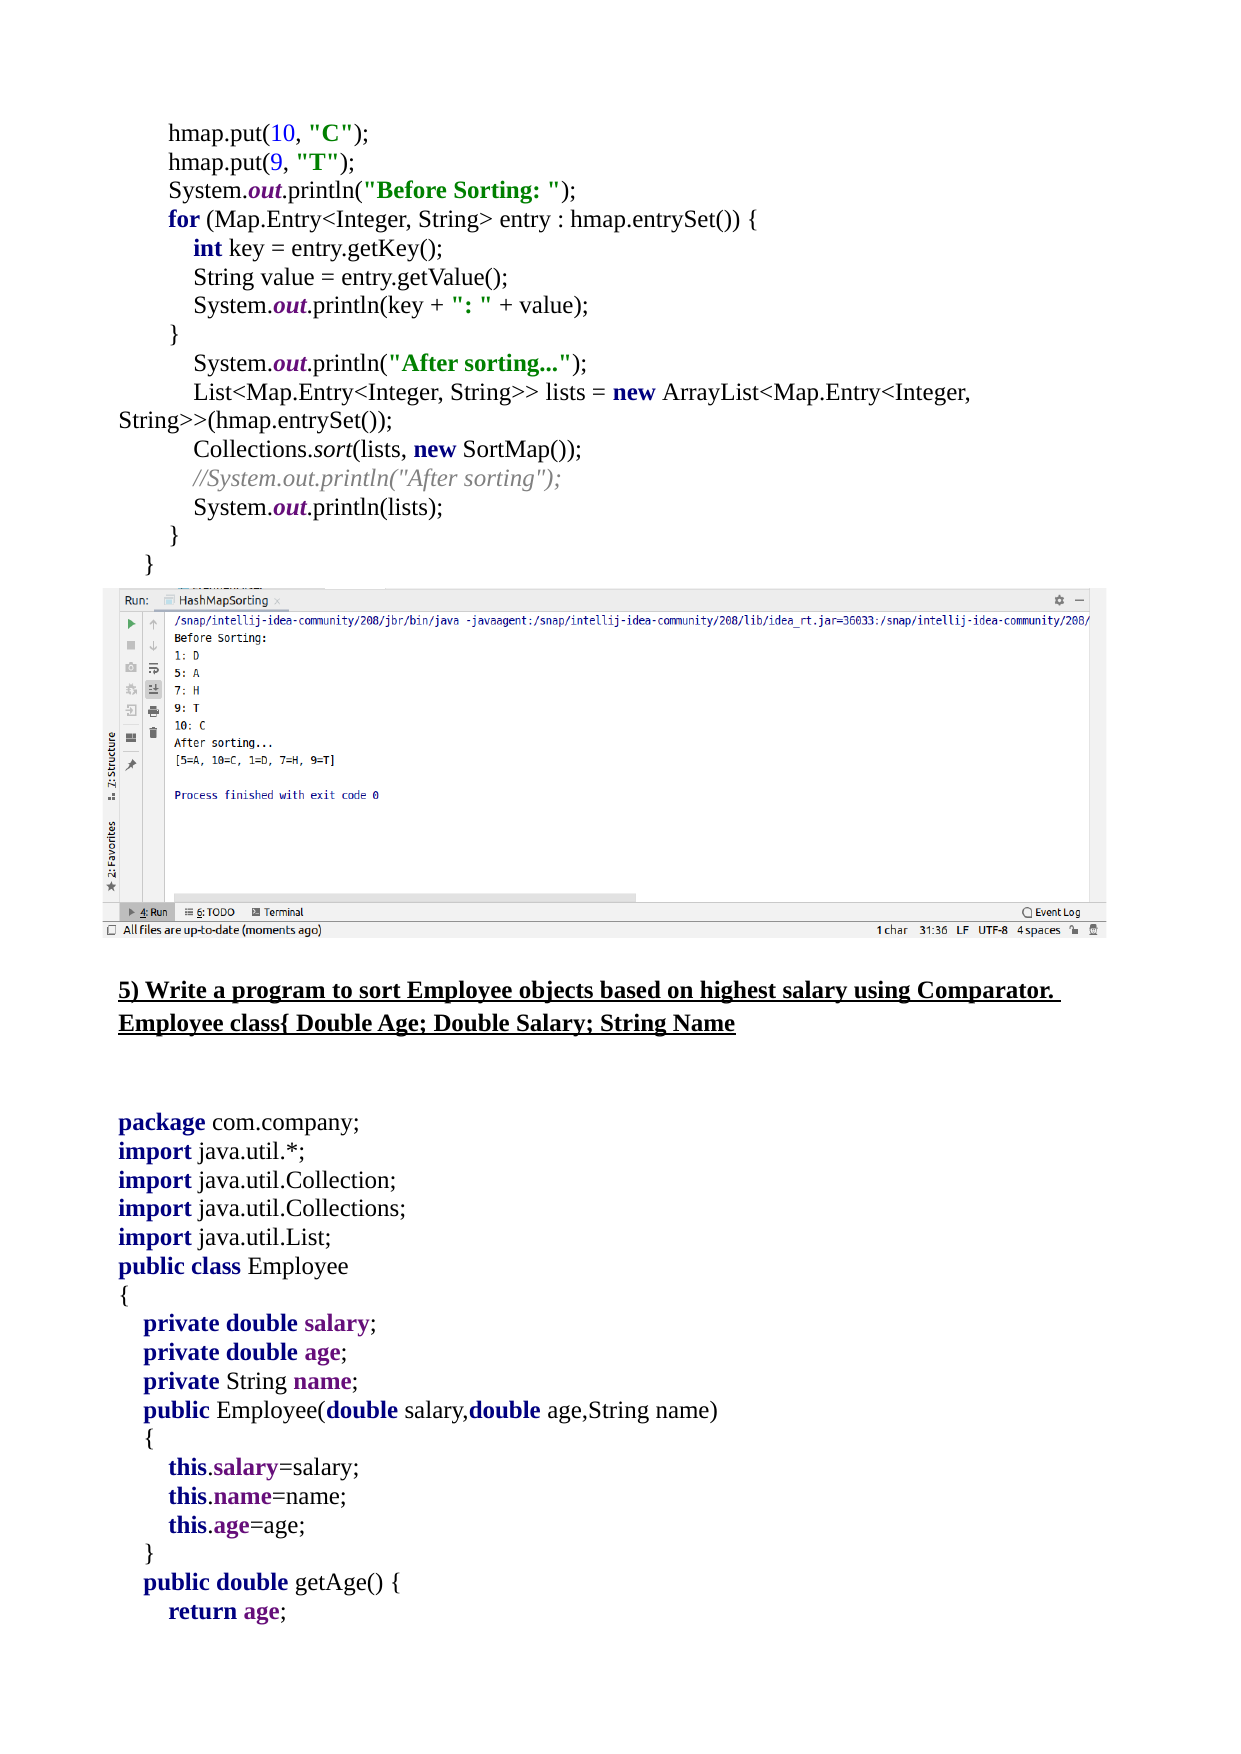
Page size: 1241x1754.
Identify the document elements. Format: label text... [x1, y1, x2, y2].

text System.out.println(key + ": " + value); [118, 291, 1122, 319]
text List<Map.Entry<Integer, String>> lists = new ArrayList<Map.Entry<Integer, String>>(hmap.entrySet()); [118, 377, 1122, 434]
picture [102, 588, 1107, 938]
text } [118, 1538, 1122, 1567]
text public class Employee [118, 1251, 1122, 1280]
text } [118, 549, 1122, 578]
text System.out.println(lists); [118, 492, 1122, 521]
text import java.util.Collections; [118, 1193, 1122, 1222]
text this.salary=salary; [118, 1452, 1122, 1481]
text Collections.sort(lists, new SortMap()); [118, 434, 1122, 463]
text for (Map.Entry<Integer, String> entry : hmap.entrySet()) { [118, 204, 1122, 233]
text hmap.put(10, "C"); [118, 118, 1122, 147]
text this.name=name; [118, 1481, 1122, 1510]
text public double getAge() { [118, 1567, 1122, 1596]
text package com.company; [118, 1107, 1122, 1136]
text } [118, 521, 1122, 549]
text import java.util.Collection; [118, 1165, 1122, 1193]
text { [118, 1280, 1122, 1308]
text int key = entry.getKey(); [118, 233, 1122, 262]
text this.age=age; [118, 1510, 1122, 1538]
text import java.util.*; [118, 1136, 1122, 1165]
text //System.out.println("After sorting"); [118, 463, 1122, 492]
text String value = entry.getValue(); [118, 262, 1122, 291]
text hmap.put(9, "T"); [118, 147, 1122, 176]
text private double salary; [118, 1308, 1122, 1337]
text import java.util.List; [118, 1222, 1122, 1251]
text { [118, 1423, 1122, 1452]
text public Employee(double salary,double age,String name) [118, 1395, 1122, 1423]
text System.out.println("Before Sorting: "); [118, 176, 1122, 204]
text } [118, 319, 1122, 348]
text return age; [118, 1596, 1122, 1625]
text private String name; [118, 1366, 1122, 1395]
text 5) Write a program to sort Employee objects based on highest salary using Comparator. Employee class{ Double Age; Double Salary; String Name [118, 975, 1122, 1037]
text System.out.println("After sorting..."); [118, 348, 1122, 377]
text private double age; [118, 1337, 1122, 1366]
